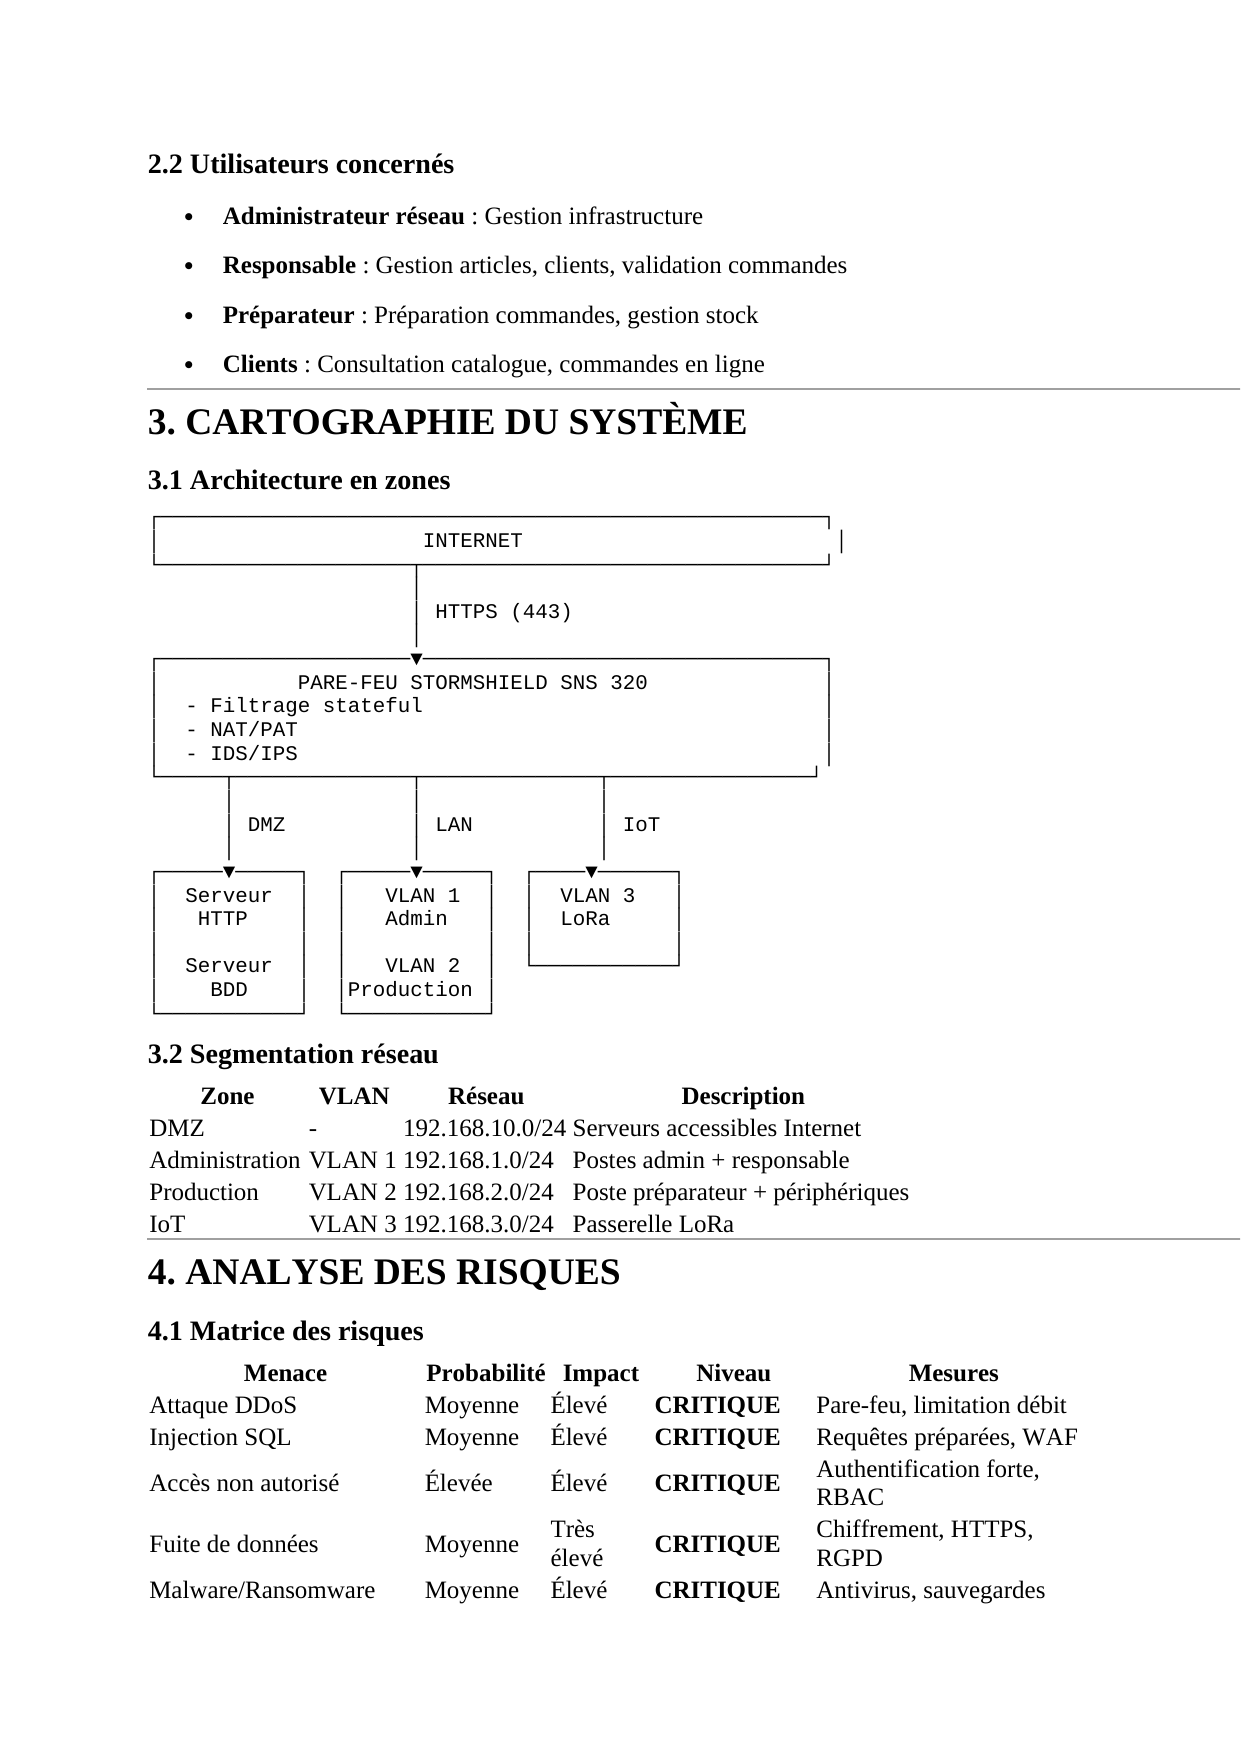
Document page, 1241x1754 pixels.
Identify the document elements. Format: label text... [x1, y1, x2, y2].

table_cell Antivirus, sauvegardes [815, 1574, 1093, 1605]
table_cell CRITIQUE [653, 1389, 815, 1420]
text │ DMZ │ LAN │ IoT [604, 814, 1093, 837]
table_cell Chiffrement, HTTPS, RGPD [815, 1513, 1093, 1573]
table_cell Administration [148, 1144, 307, 1175]
table_cell Accès non autorisé [148, 1452, 423, 1513]
subtitle 3.2 Segmentation réseau [148, 1037, 1093, 1069]
text │ Serveur │ │ VLAN 2 │ └───────────┘ [148, 956, 1093, 979]
table_cell Moyenne [423, 1574, 549, 1605]
table_header Menace [148, 1357, 423, 1388]
text │ │ │ │ │ │ [679, 932, 1093, 956]
table_cell Poste préparateur + périphériques [571, 1175, 916, 1207]
text │ Serveur │ │ VLAN 1 │ │ VLAN 3 │ [148, 884, 1093, 908]
table_cell Pare-feu, limitation débit [815, 1389, 1093, 1420]
table_header VLAN [307, 1080, 401, 1112]
text │ - NAT/PAT │ [148, 719, 1093, 743]
text │ - Filtrage stateful │ [148, 695, 1093, 719]
table_cell - [307, 1112, 401, 1143]
table_header Probabilité [423, 1357, 549, 1388]
table_cell VLAN 2 [307, 1175, 401, 1207]
table_cell CRITIQUE [653, 1574, 815, 1605]
text │ │ │ │ │ │ [492, 932, 528, 956]
subtitle 2.2 Utilisateurs concernés [148, 148, 1093, 180]
subtitle 3. CARTOGRAPHIE DU SYSTÈME [148, 399, 1093, 443]
table_cell Élevé [549, 1420, 653, 1452]
text │ │ │ │ │ │ [154, 932, 303, 956]
table_header Réseau [401, 1080, 571, 1112]
list Clients : Consultation catalogue, commandes en ligne [185, 349, 1093, 378]
table_cell 192.168.2.0/24 [401, 1175, 571, 1207]
subtitle 4.1 Matrice des risques [148, 1314, 1093, 1346]
text │ │ │ [148, 837, 1093, 861]
table_cell Requêtes préparées, WAF [815, 1420, 1093, 1452]
text │ DMZ │ LAN │ IoT [229, 814, 416, 837]
text │ │ │ │ │ │ [304, 932, 341, 956]
table_cell IoT [148, 1207, 307, 1238]
table_cell Production [148, 1175, 307, 1207]
table_cell Moyenne [423, 1420, 549, 1452]
text │ [148, 577, 1093, 601]
text │ [148, 624, 1093, 648]
table_header Zone [148, 1080, 307, 1112]
text │ - IDS/IPS │ [829, 743, 1093, 766]
table_cell Authentification forte, RBAC [815, 1452, 1093, 1513]
table_cell VLAN 3 [307, 1207, 401, 1238]
subtitle 4. ANALYSE DES RISQUES [148, 1250, 1093, 1293]
list Responsable : Gestion articles, clients, validation commandes [185, 250, 1093, 279]
text ┌────────────────────▼────────────────────────────────┐ [148, 648, 1093, 672]
text │ HTTP │ │ Admin │ │ LoRa │ [148, 908, 1093, 932]
table_header Impact [549, 1357, 653, 1388]
text │ INTERNET │ [842, 530, 1093, 553]
table_cell CRITIQUE [653, 1452, 815, 1513]
text └────────────────────┬────────────────────────────────┘ [148, 553, 1093, 577]
text │ │ │ │ │ │ [529, 932, 678, 956]
table_header Description [571, 1080, 916, 1112]
table_cell Attaque DDoS [148, 1389, 423, 1420]
table_cell Élevé [549, 1389, 653, 1420]
text │ │ │ │ │ │ [342, 932, 491, 956]
text │ DMZ │ LAN │ IoT [148, 814, 228, 837]
text └─────┬──────────────┬──────────────┬────────────────┘ [148, 766, 1093, 790]
table_cell Postes admin + responsable [571, 1144, 916, 1175]
table_cell 192.168.1.0/24 [401, 1144, 571, 1175]
subtitle 3.1 Architecture en zones [148, 463, 1093, 496]
table_cell VLAN 1 [307, 1144, 401, 1175]
list Préparateur : Préparation commandes, gestion stock [185, 300, 1093, 329]
text └───────────┘ └───────────┘ [148, 1003, 1093, 1026]
text ┌─────────────────────────────────────────────────────┐ [148, 506, 1093, 530]
table_cell Moyenne [423, 1389, 549, 1420]
table_cell 192.168.10.0/24 [401, 1112, 571, 1143]
table_cell Fuite de données [148, 1513, 423, 1573]
text ┌─────▼─────┐ ┌─────▼─────┐ ┌────▼──────┐ [148, 861, 1093, 884]
table_header Niveau [653, 1357, 815, 1388]
table_cell Serveurs accessibles Internet [571, 1112, 916, 1143]
text │ PARE-FEU STORMSHIELD SNS 320 │ [154, 672, 828, 695]
text │ │ │ [148, 790, 1093, 814]
table_cell Élevée [423, 1452, 549, 1513]
text │ PARE-FEU STORMSHIELD SNS 320 │ [829, 672, 1093, 695]
table_cell DMZ [148, 1112, 307, 1143]
table_cell Moyenne [423, 1513, 549, 1573]
table_cell Élevé [549, 1574, 653, 1605]
table_cell Très élevé [549, 1513, 653, 1573]
text │ - IDS/IPS │ [154, 743, 828, 766]
list Administrateur réseau : Gestion infrastructure [185, 201, 1093, 229]
table_cell CRITIQUE [653, 1513, 815, 1573]
text │ DMZ │ LAN │ IoT [417, 814, 603, 837]
table_cell Injection SQL [148, 1420, 423, 1452]
text │ HTTPS (443) [148, 601, 416, 624]
table_cell CRITIQUE [653, 1420, 815, 1452]
table_header Mesures [815, 1357, 1093, 1388]
text │ BDD │ │Production │ [148, 979, 1093, 1003]
table_cell Malware/Ransomware [148, 1574, 423, 1605]
table_cell Passerelle LoRa [571, 1207, 916, 1238]
text │ INTERNET │ [154, 530, 841, 553]
text │ HTTPS (443) [417, 601, 1093, 624]
table_cell 192.168.3.0/24 [401, 1207, 571, 1238]
table_cell Élevé [549, 1452, 653, 1513]
